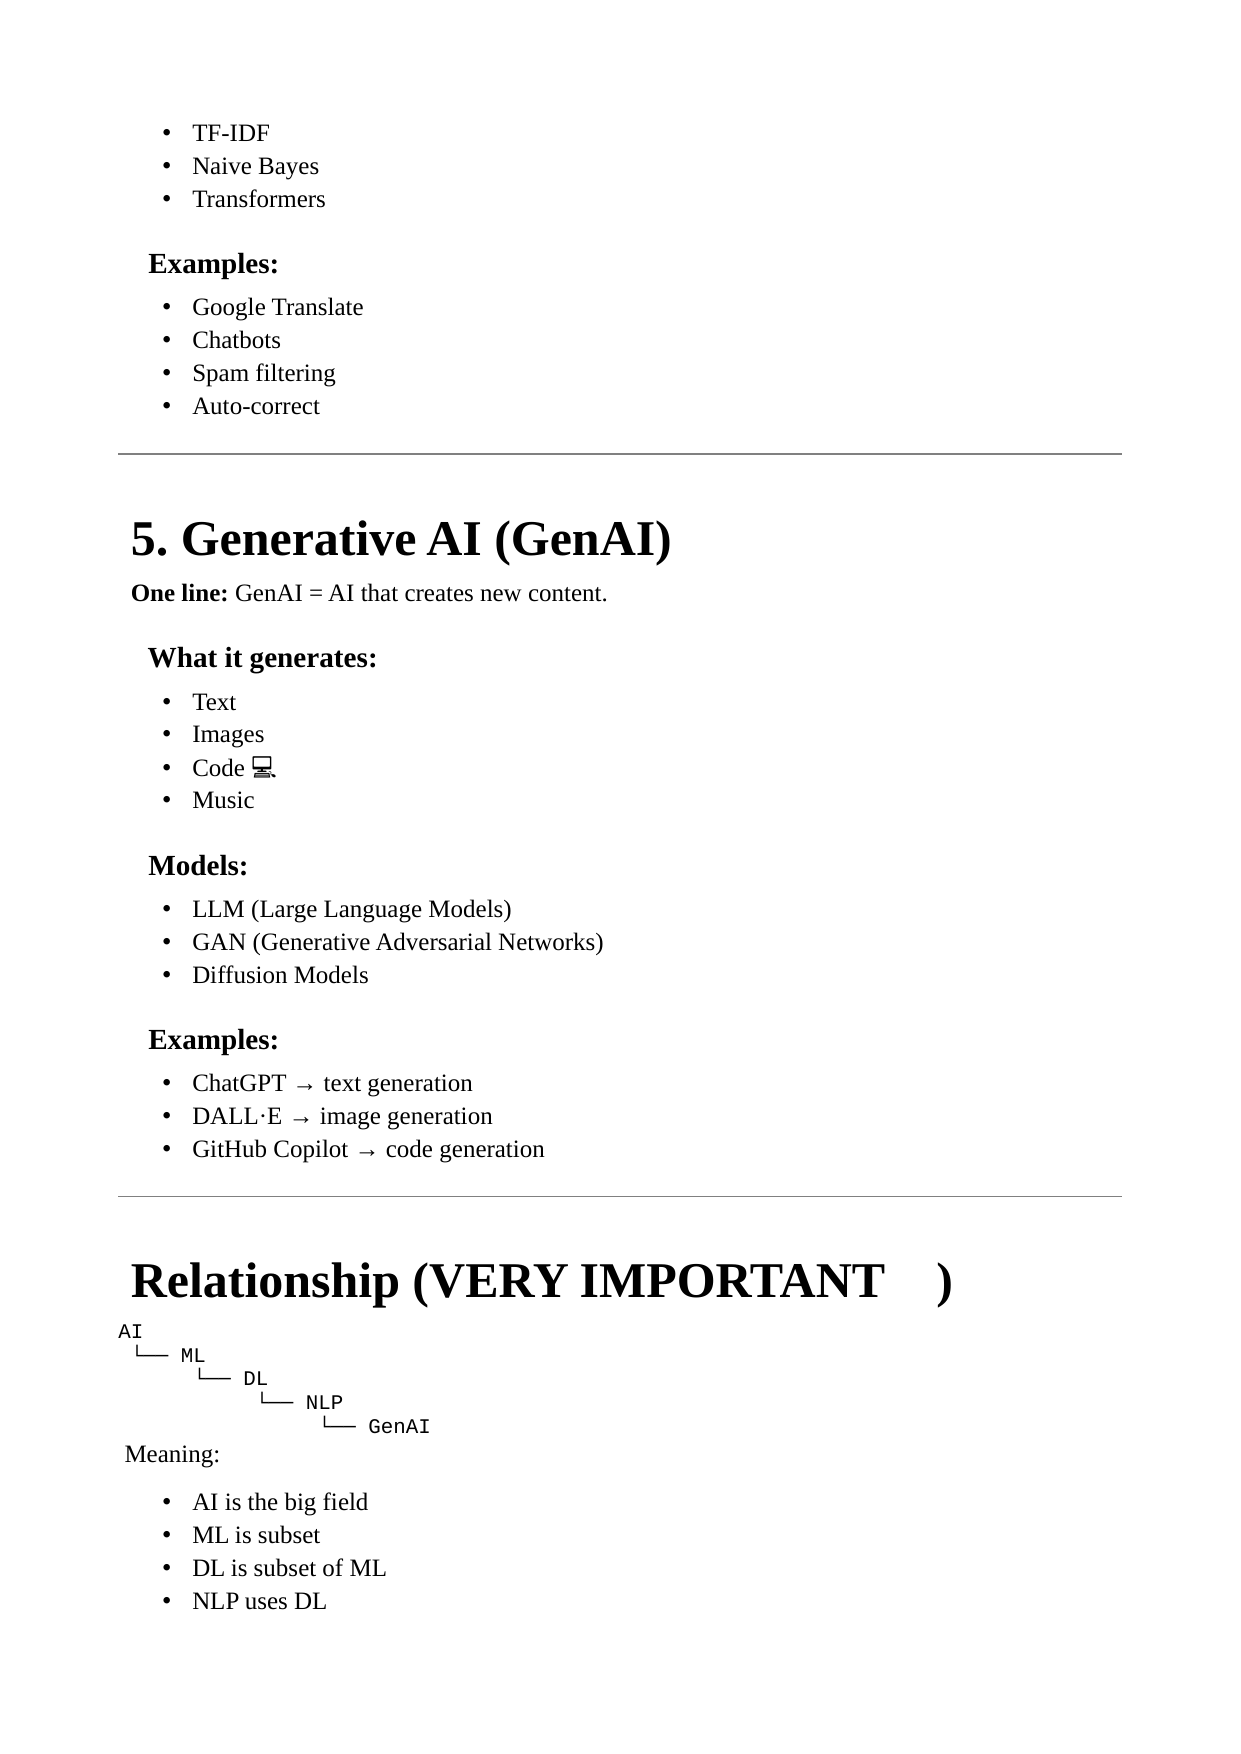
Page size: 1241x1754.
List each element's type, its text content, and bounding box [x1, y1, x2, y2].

list TF-IDF [162, 118, 1122, 147]
subtitle 🔹 Examples: [118, 1022, 1122, 1056]
list Code 💻 [162, 753, 1122, 781]
list DL is subset of ML [162, 1553, 1122, 1582]
subtitle Relationship (VERY IMPORTANT 🔥) [118, 1251, 1122, 1308]
list GAN (Generative Adversarial Networks) [162, 927, 1122, 956]
list Chatbots [162, 325, 1122, 354]
subtitle 5. Generative AI (GenAI) [118, 508, 1122, 566]
list Images 🎨 [162, 719, 1122, 748]
list NLP uses DL [162, 1586, 1122, 1615]
text AI [118, 1321, 1122, 1345]
list ML is subset [162, 1520, 1122, 1549]
subtitle 🔹 Examples: [118, 246, 1122, 280]
text └── NLP [118, 1392, 1122, 1416]
text One line: GenAI = AI that creates new content. [118, 578, 1122, 607]
subtitle 🔹 Models: [118, 848, 1122, 881]
list LLM (Large Language Models) [162, 894, 1122, 923]
list ChatGPT → text generation [162, 1068, 1122, 1097]
list DALL·E → image generation [162, 1101, 1122, 1130]
text └── ML [118, 1345, 1122, 1368]
list AI is the big field [162, 1487, 1122, 1516]
list Auto-correct [162, 391, 1122, 420]
list Transformers [162, 184, 1122, 213]
list Naive Bayes [162, 151, 1122, 180]
text Meaning: [118, 1439, 1122, 1468]
list Spam filtering [162, 358, 1122, 387]
subtitle 🔹 What it generates: [118, 641, 1122, 674]
list Google Translate [162, 292, 1122, 321]
list GitHub Copilot → code generation [162, 1134, 1122, 1163]
list Diffusion Models [162, 960, 1122, 989]
text └── DL [118, 1368, 1122, 1392]
list Text 📝 [162, 687, 1122, 715]
list Music 🎵 [162, 786, 1122, 814]
text └── GenAI [118, 1416, 1122, 1439]
